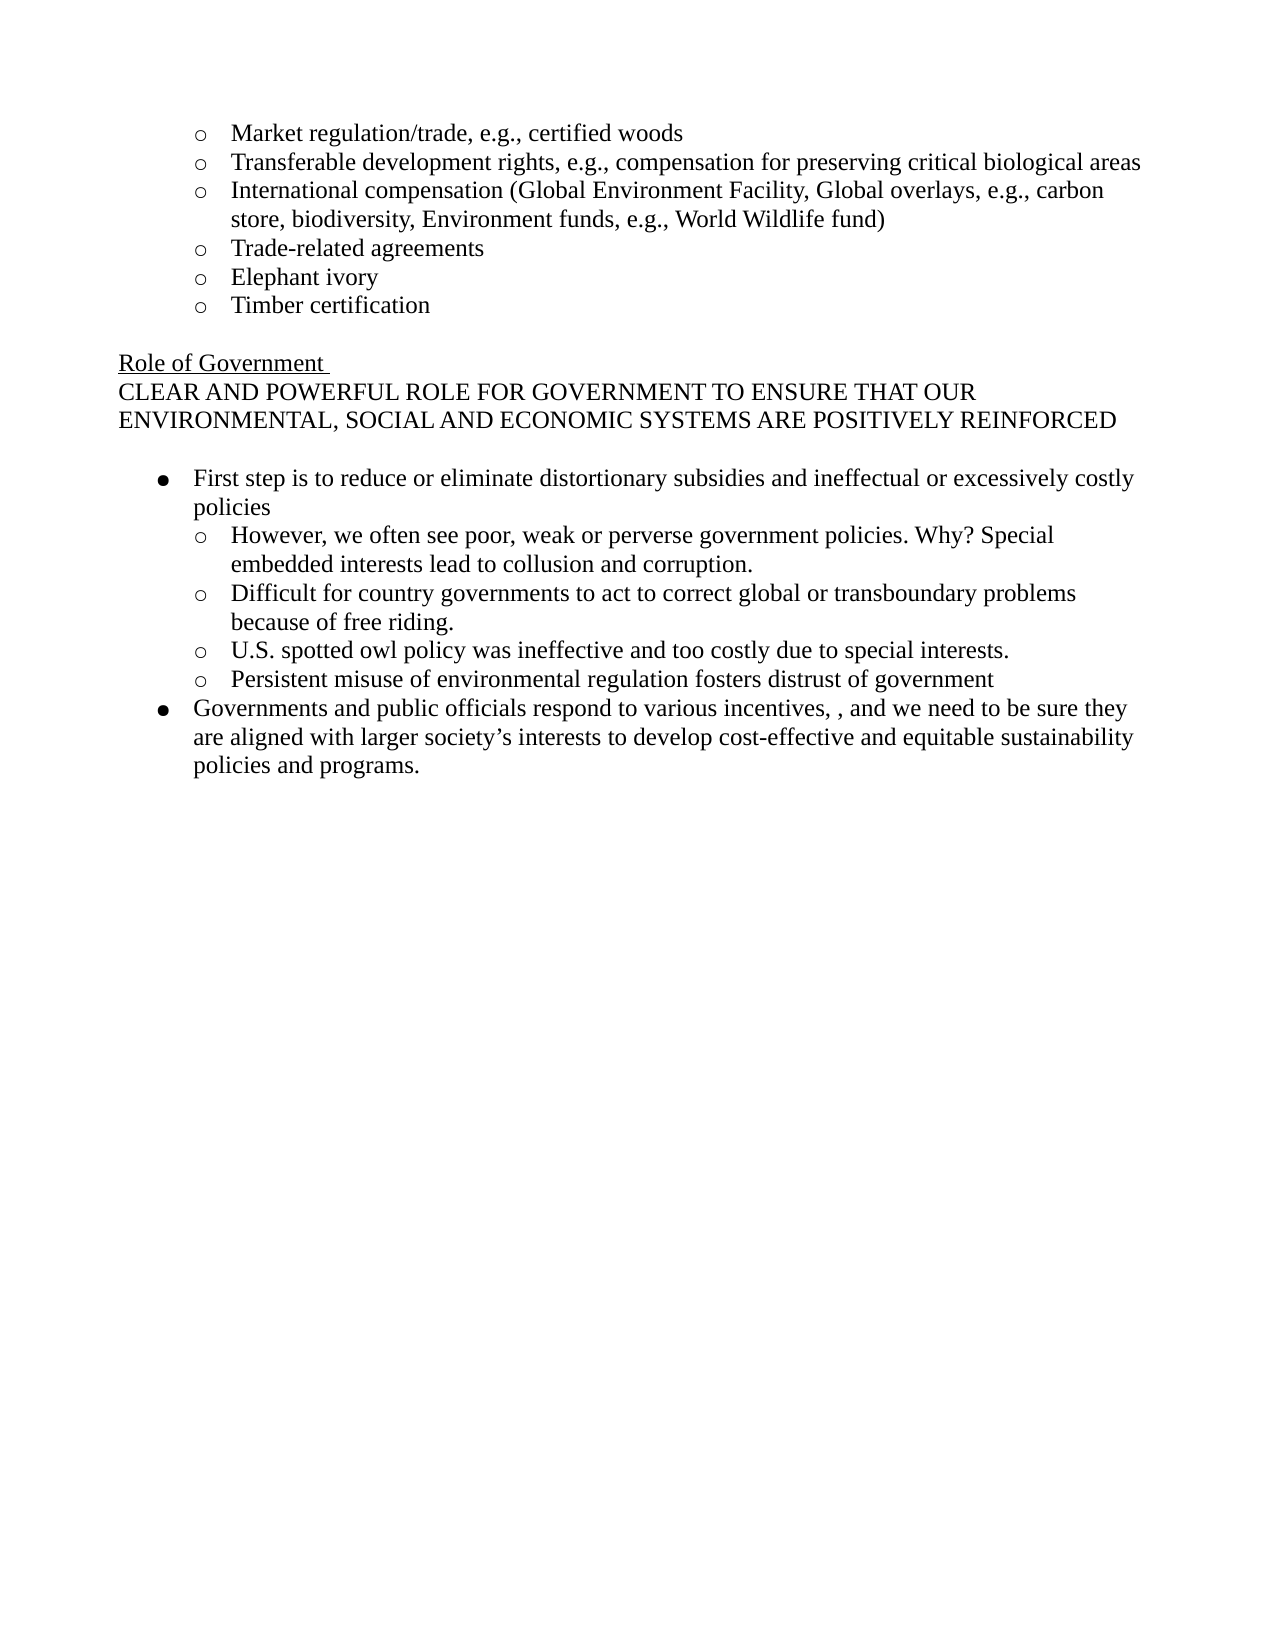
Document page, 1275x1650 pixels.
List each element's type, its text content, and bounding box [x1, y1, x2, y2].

list However, we often see poor, weak or perverse government policies. Why? Special embedded interests lead to collusion and corruption. [193, 521, 1157, 578]
list Difficult for country governments to act to correct global or transboundary problems because of free riding. [193, 578, 1157, 636]
list U.S. spotted owl policy was ineffective and too costly due to special interests. [193, 636, 1157, 664]
text CLEAR AND POWERFUL ROLE FOR GOVERNMENT TO ENSURE THAT OUR ENVIRONMENTAL, SOCIAL AND ECONOMIC SYSTEMS ARE POSITIVELY REINFORCED [118, 377, 1157, 434]
list Transferable development rights, e.g., compensation for preserving critical biological areas [193, 147, 1157, 176]
list Trade-related agreements [193, 233, 1157, 262]
list Persistent misuse of environmental regulation fosters distrust of government [193, 664, 1157, 693]
list Governments and public officials respond to various incentives, , and we need to be sure they are aligned with larger society’s interests to develop cost-effective and equitable sustainability policies and programs. [156, 693, 1157, 779]
list Timber certification [193, 291, 1157, 319]
list Market regulation/trade, e.g., certified woods [193, 118, 1157, 147]
list First step is to reduce or eliminate distortionary subsidies and ineffectual or excessively costly policies [156, 463, 1157, 521]
list Elephant ivory [193, 262, 1157, 291]
text Role of Government [118, 348, 1157, 377]
list International compensation (Global Environment Facility, Global overlays, e.g., carbon store, biodiversity, Environment funds, e.g., World Wildlife fund) [193, 176, 1157, 233]
